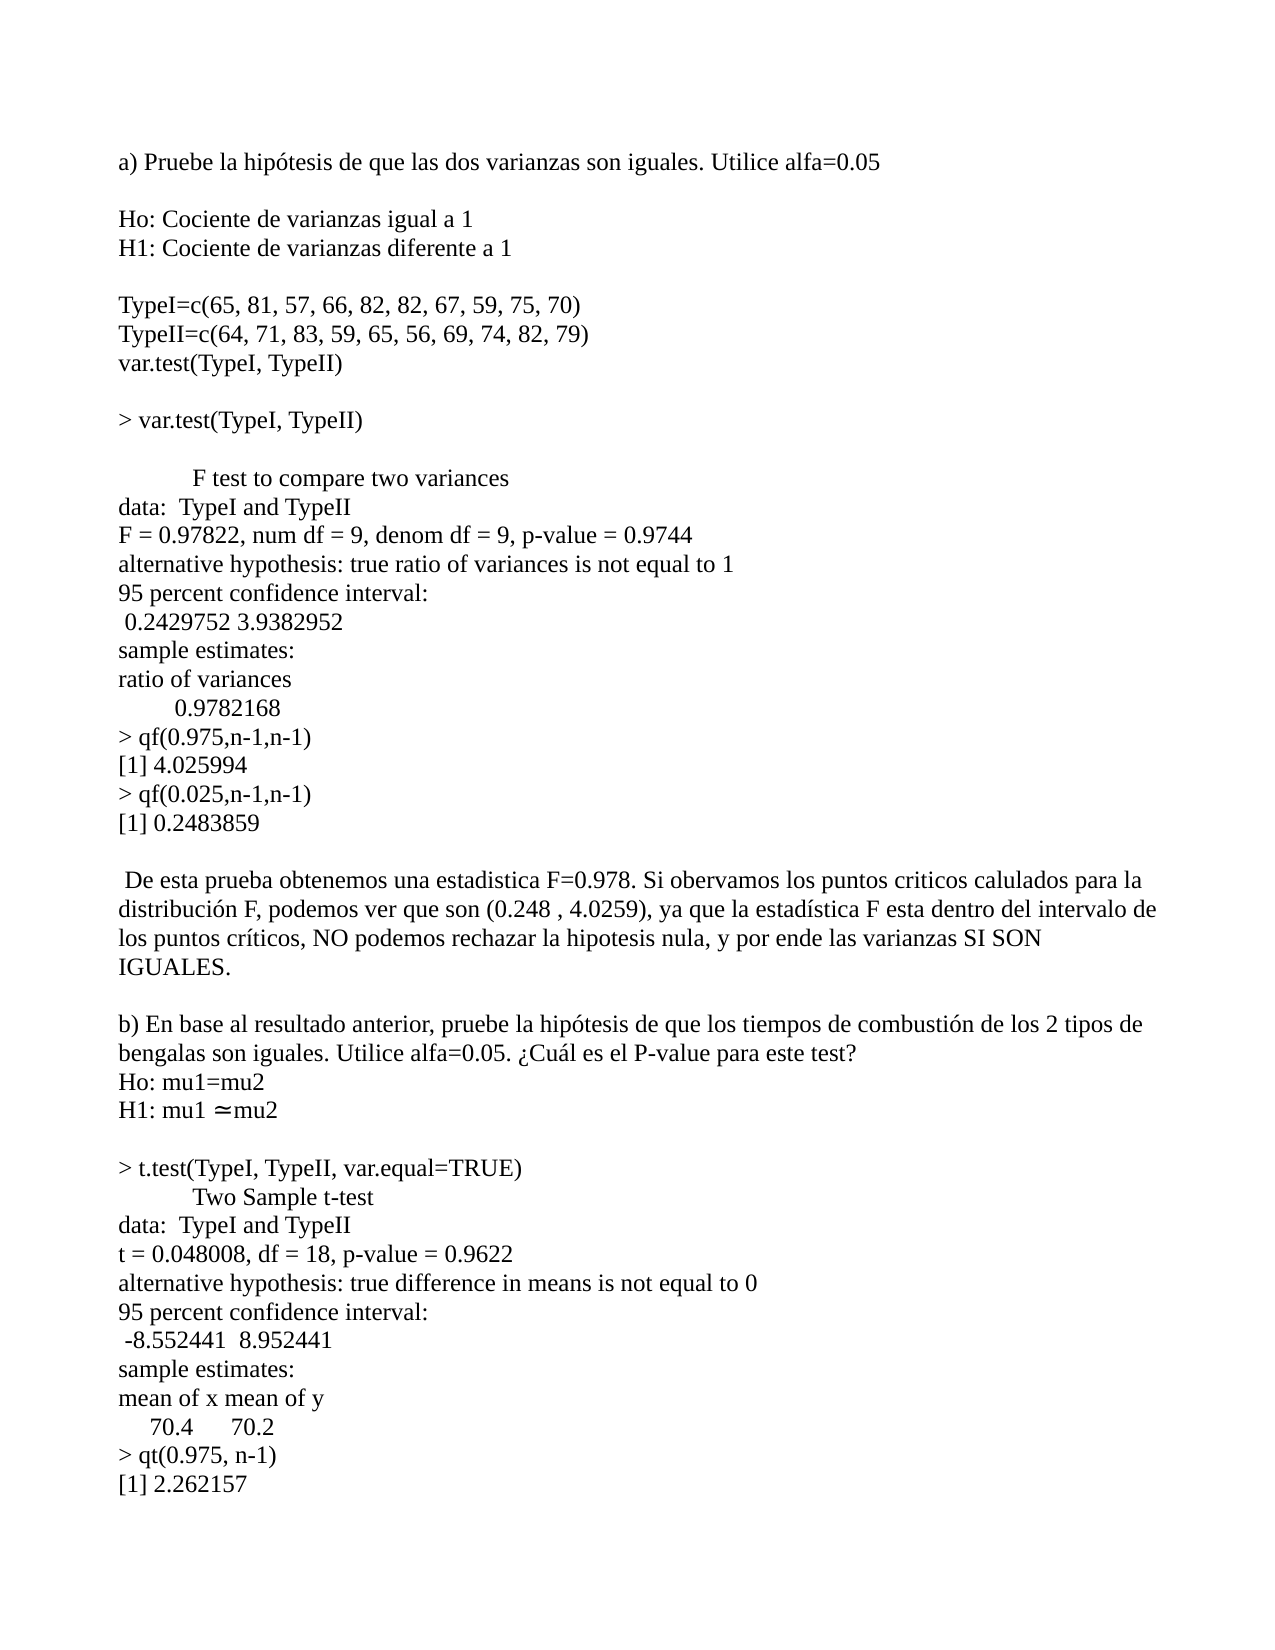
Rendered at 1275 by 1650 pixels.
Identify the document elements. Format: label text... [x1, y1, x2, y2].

text 70.4 70.2 [118, 1412, 1157, 1441]
text Ho: Cociente de varianzas igual a 1 [118, 204, 1157, 233]
text alternative hypothesis: true difference in means is not equal to 0 [118, 1268, 1157, 1297]
text > t.test(TypeI, TypeII, var.equal=TRUE) [118, 1153, 1157, 1182]
text alternative hypothesis: true ratio of variances is not equal to 1 [118, 549, 1157, 578]
text > qf(0.975,n-1,n-1) [118, 722, 1157, 751]
text mean of x mean of y [118, 1383, 1157, 1412]
text [1] 0.2483859 [118, 808, 1157, 837]
text [1] 2.262157 [118, 1469, 1157, 1498]
text TypeII=c(64, 71, 83, 59, 65, 56, 69, 74, 82, 79) [118, 319, 1157, 348]
text ratio of variances [118, 664, 1157, 693]
text De esta prueba obtenemos una estadistica F=0.978. Si obervamos los puntos criticos calulados para la distribución F, podemos ver que son (0.248 , 4.0259), ya que la estadística F esta dentro del intervalo de los puntos críticos, NO podemos rechazar la hipotesis nula, y por ende las varianzas SI SON IGUALES. [118, 866, 1157, 981]
text > var.test(TypeI, TypeII) [118, 406, 1157, 434]
text sample estimates: [118, 1354, 1157, 1383]
text > qf(0.025,n-1,n-1) [118, 779, 1157, 808]
text b) En base al resultado anterior, pruebe la hipótesis de que los tiempos de combustión de los 2 tipos de bengalas son iguales. Utilice alfa=0.05. ¿Cuál es el P-value para este test? [118, 1009, 1157, 1067]
text F test to compare two variances [118, 463, 1157, 492]
text [1] 4.025994 [118, 751, 1157, 779]
text data: TypeI and TypeII [118, 492, 1157, 521]
text 0.9782168 [118, 693, 1157, 722]
text 95 percent confidence interval: [118, 578, 1157, 607]
text t = 0.048008, df = 18, p-value = 0.9622 [118, 1239, 1157, 1268]
text -8.552441 8.952441 [118, 1326, 1157, 1354]
text var.test(TypeI, TypeII) [118, 348, 1157, 377]
text > qt(0.975, n-1) [118, 1441, 1157, 1469]
text data: TypeI and TypeII [118, 1211, 1157, 1239]
text TypeI=c(65, 81, 57, 66, 82, 82, 67, 59, 75, 70) [118, 291, 1157, 319]
text 0.2429752 3.9382952 [118, 607, 1157, 636]
text a) Pruebe la hipótesis de que las dos varianzas son iguales. Utilice alfa=0.05 [118, 147, 1157, 176]
text Ho: mu1=mu2 [118, 1067, 1157, 1096]
text sample estimates: [118, 636, 1157, 664]
text H1: mu1 ≃mu2 [118, 1096, 1157, 1124]
text 95 percent confidence interval: [118, 1297, 1157, 1326]
text H1: Cociente de varianzas diferente a 1 [118, 233, 1157, 262]
text Two Sample t-test [118, 1182, 1157, 1211]
text F = 0.97822, num df = 9, denom df = 9, p-value = 0.9744 [118, 521, 1157, 549]
